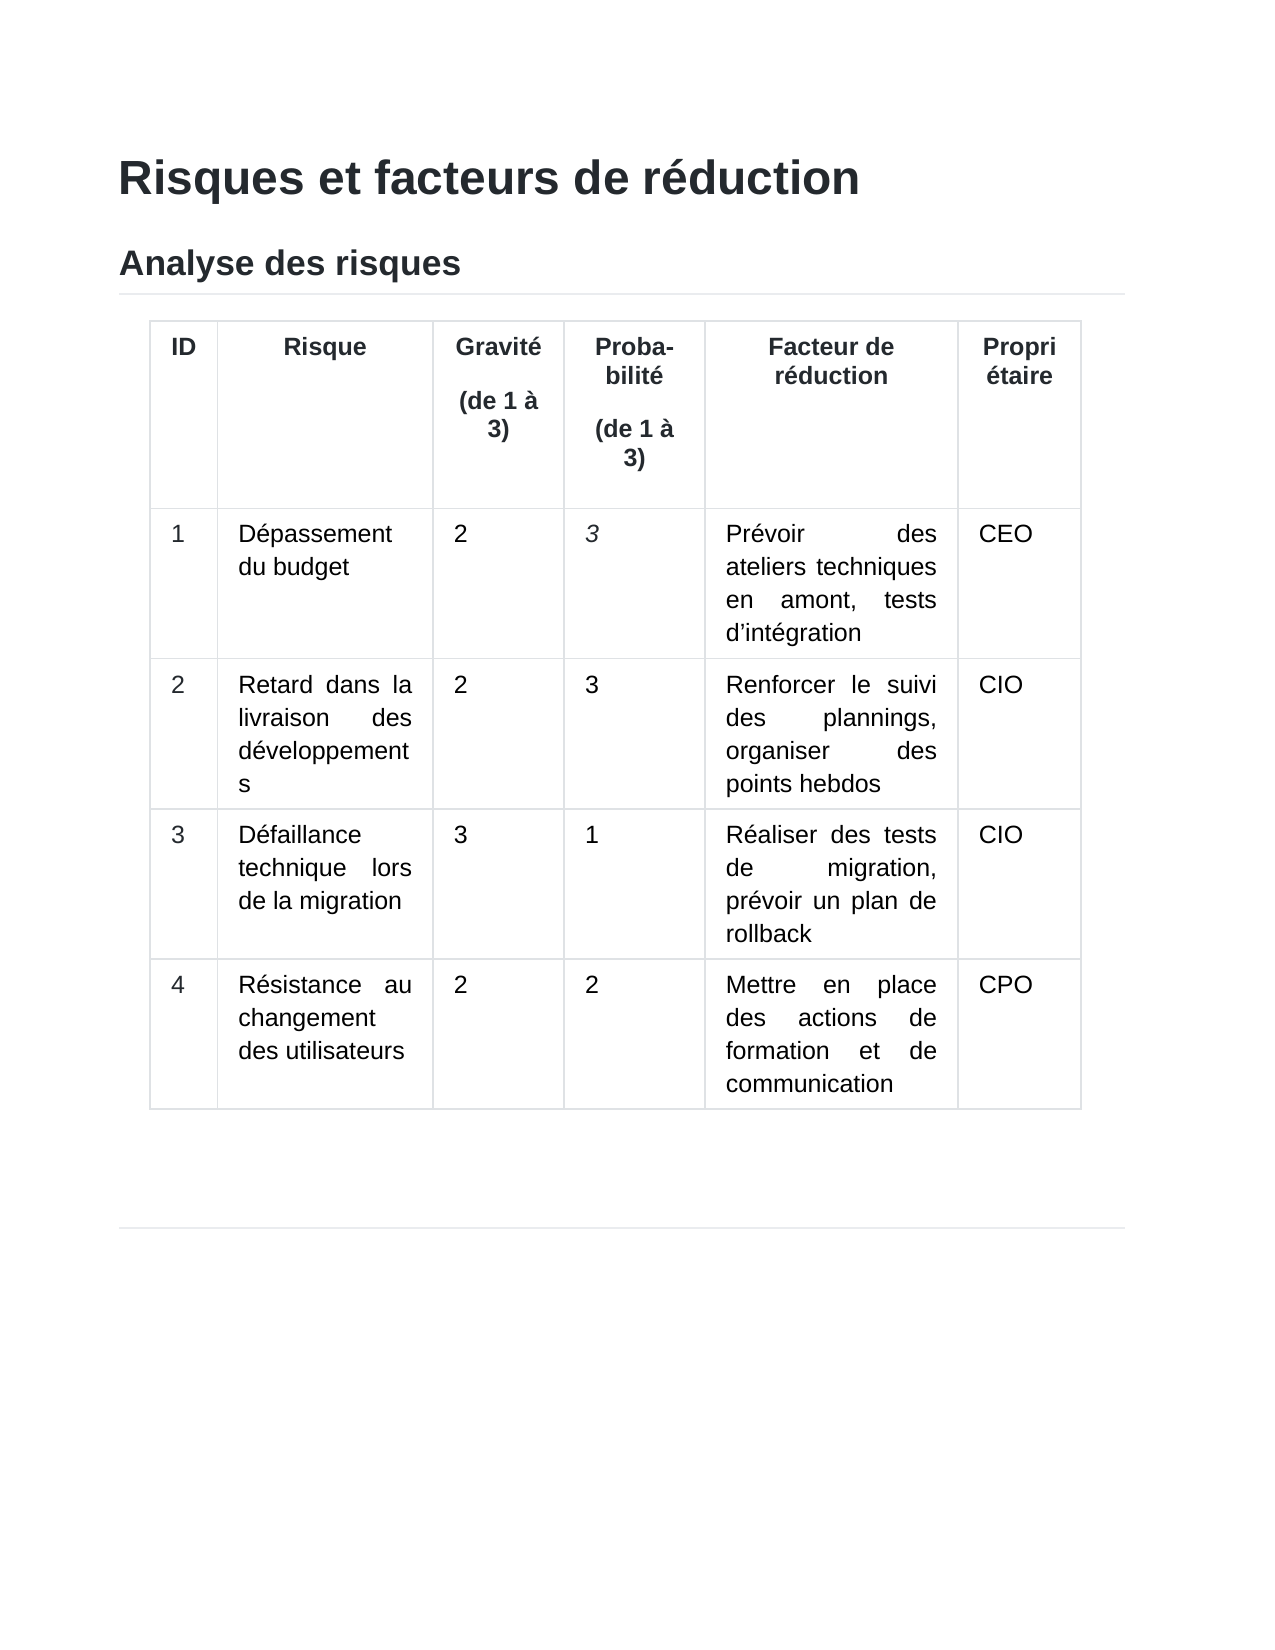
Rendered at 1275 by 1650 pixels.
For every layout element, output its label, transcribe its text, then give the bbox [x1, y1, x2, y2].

table_cell Retard dans la livraison des développements [218, 659, 432, 808]
table_header Facteur de réduction [706, 322, 957, 507]
table_cell 2 [434, 659, 563, 808]
table_header Propriétaire [959, 322, 1080, 507]
table_cell Mettre en place des actions de formation et de communication [706, 960, 957, 1108]
table_cell CEO [959, 509, 1080, 658]
table_cell 1 [151, 509, 217, 658]
subtitle Risques et facteurs de réduction [119, 150, 1125, 205]
table_cell 2 [434, 509, 563, 658]
table_cell 1 [565, 810, 704, 958]
table_cell Réaliser des tests de migration, prévoir un plan de rollback [706, 810, 957, 958]
table_header ID [151, 322, 217, 507]
table_cell 3 [434, 810, 563, 958]
table_cell CPO [959, 960, 1080, 1108]
table_cell Prévoir des ateliers techniques en amont, tests d’intégration [706, 509, 957, 658]
subtitle Analyse des risques [119, 242, 1125, 293]
table_cell Résistance au changement des utilisateurs [218, 960, 432, 1108]
table_header Proba-bilité (de 1 à 3) [565, 322, 704, 507]
table_cell CIO [959, 659, 1080, 808]
table_cell CIO [959, 810, 1080, 958]
table_cell Renforcer le suivi des plannings, organiser des points hebdos [706, 659, 957, 808]
table_cell 3 [565, 509, 704, 658]
table_cell Dépassement du budget [218, 509, 432, 658]
table_cell ‍4 [151, 960, 217, 1108]
table_header Risque [218, 322, 432, 507]
table_cell Défaillance technique lors de la migration [218, 810, 432, 958]
table_header Gravité (de 1 à 3) [434, 322, 563, 507]
table_cell 2 [434, 960, 563, 1108]
table_cell 3 [565, 659, 704, 808]
table_cell ‍3 [151, 810, 217, 958]
table_cell ‍2 [151, 659, 217, 808]
table_cell 2 [565, 960, 704, 1108]
